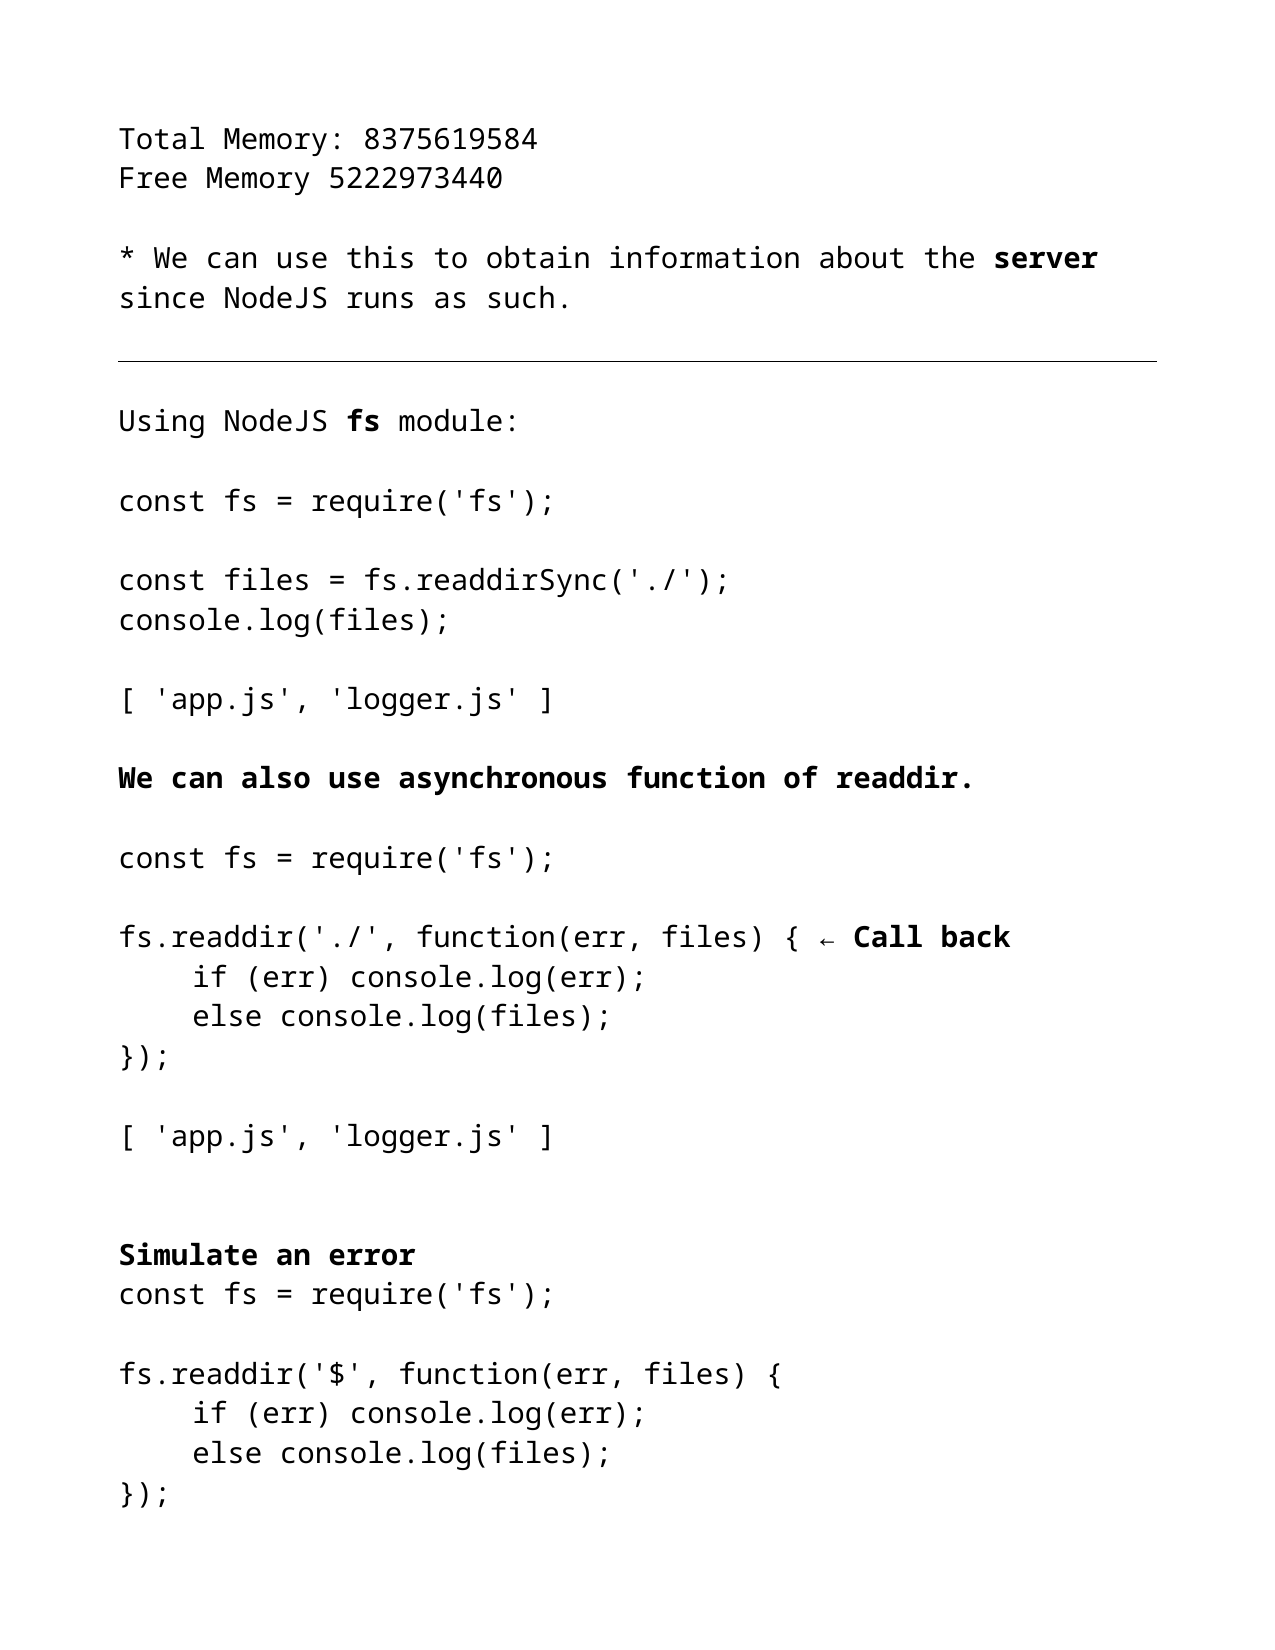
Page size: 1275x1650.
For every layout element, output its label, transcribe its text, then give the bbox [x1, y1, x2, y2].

text fs.readdir('$', function(err, files) { [118, 1353, 1157, 1393]
text Total Memory: 8375619584 [118, 118, 1157, 158]
text fs.readdir('./', function(err, files) { ← Call back [118, 916, 1157, 956]
text Simulate an error [118, 1234, 1157, 1273]
text const fs = require('fs'); [118, 480, 1157, 519]
text * We can use this to obtain information about the server since NodeJS runs as such. [118, 237, 1157, 317]
text const files = fs.readdirSync('./'); [118, 559, 1157, 599]
text if (err) console.log(err); [118, 956, 1157, 996]
text else console.log(files); [118, 996, 1157, 1035]
text else console.log(files); [118, 1432, 1157, 1472]
text Using NodeJS fs module: [118, 400, 1157, 440]
text const fs = require('fs'); [118, 837, 1157, 877]
text [ 'app.js', 'logger.js' ] [118, 678, 1157, 718]
text [ 'app.js', 'logger.js' ] [118, 1115, 1157, 1154]
text console.log(files); [118, 599, 1157, 638]
text const fs = require('fs'); [118, 1273, 1157, 1313]
text }); [118, 1035, 1157, 1075]
text We can also use asynchronous function of readdir. [118, 758, 1157, 797]
text Free Memory 5222973440 [118, 158, 1157, 197]
text }); [118, 1472, 1157, 1512]
text if (err) console.log(err); [118, 1393, 1157, 1432]
